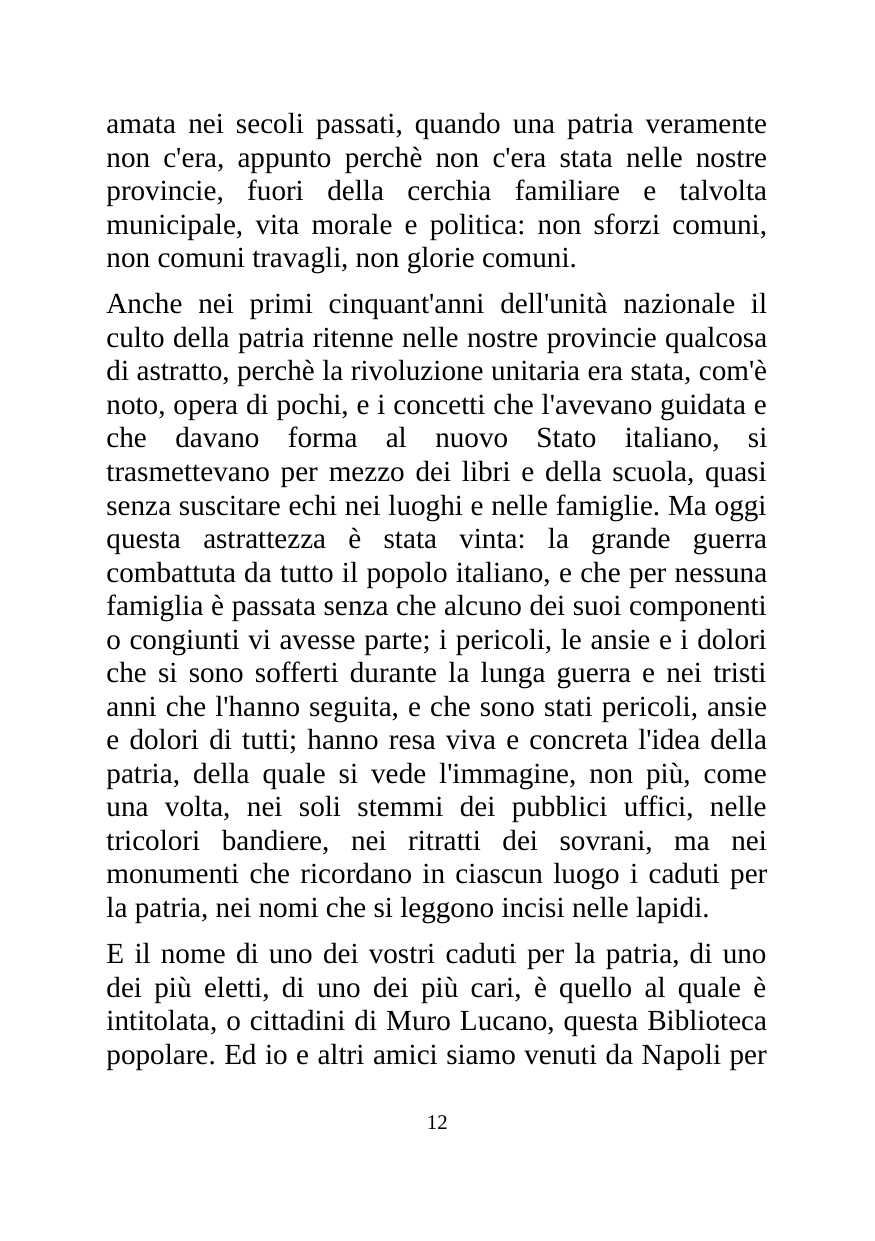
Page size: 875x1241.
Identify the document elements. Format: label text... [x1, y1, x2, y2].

text E il nome di uno dei vostri caduti per la patria, di uno dei più eletti, di uno dei più cari, è quello al quale è intitolata, o cittadini di Muro Lucano, questa Biblioteca popolare. Ed io e altri amici siamo venuti da Napoli per [106, 936, 768, 1070]
text amata nei secoli passati, quando una patria veramente non c'era, appunto perchè non c'era stata nelle nostre provincie, fuori della cerchia familiare e talvolta municipale, vita morale e politica: non sforzi comuni, non comuni travagli, non glorie comuni. [106, 106, 768, 274]
text Anche nei primi cinquant'anni dell'unità nazionale il culto della patria ritenne nelle nostre provincie qualcosa di astratto, perchè la rivoluzione unitaria era stata, com'è noto, opera di pochi, e i concetti che l'avevano guidata e che davano forma al nuovo Stato italiano, si trasmettevano per mezzo dei libri e della scuola, quasi senza suscitare echi nei luoghi e nelle famiglie. Ma oggi questa astrattezza è stata vinta: la grande guerra combattuta da tutto il popolo italiano, e che per nessuna famiglia è passata senza che alcuno dei suoi componenti o congiunti vi avesse parte; i pericoli, le ansie e i dolori che si sono sofferti durante la lunga guerra e nei tristi anni che l'hanno seguita, e che sono stati pericoli, ansie e dolori di tutti; hanno resa viva e concreta l'idea della patria, della quale si vede l'immagine, non più, come una volta, nei soli stemmi dei pubblici uffici, nelle tricolori bandiere, nei ritratti dei sovrani, ma nei monumenti che ricordano in ciascun luogo i caduti per la patria, nei nomi che si leggono incisi nelle lapidi. [106, 286, 768, 924]
